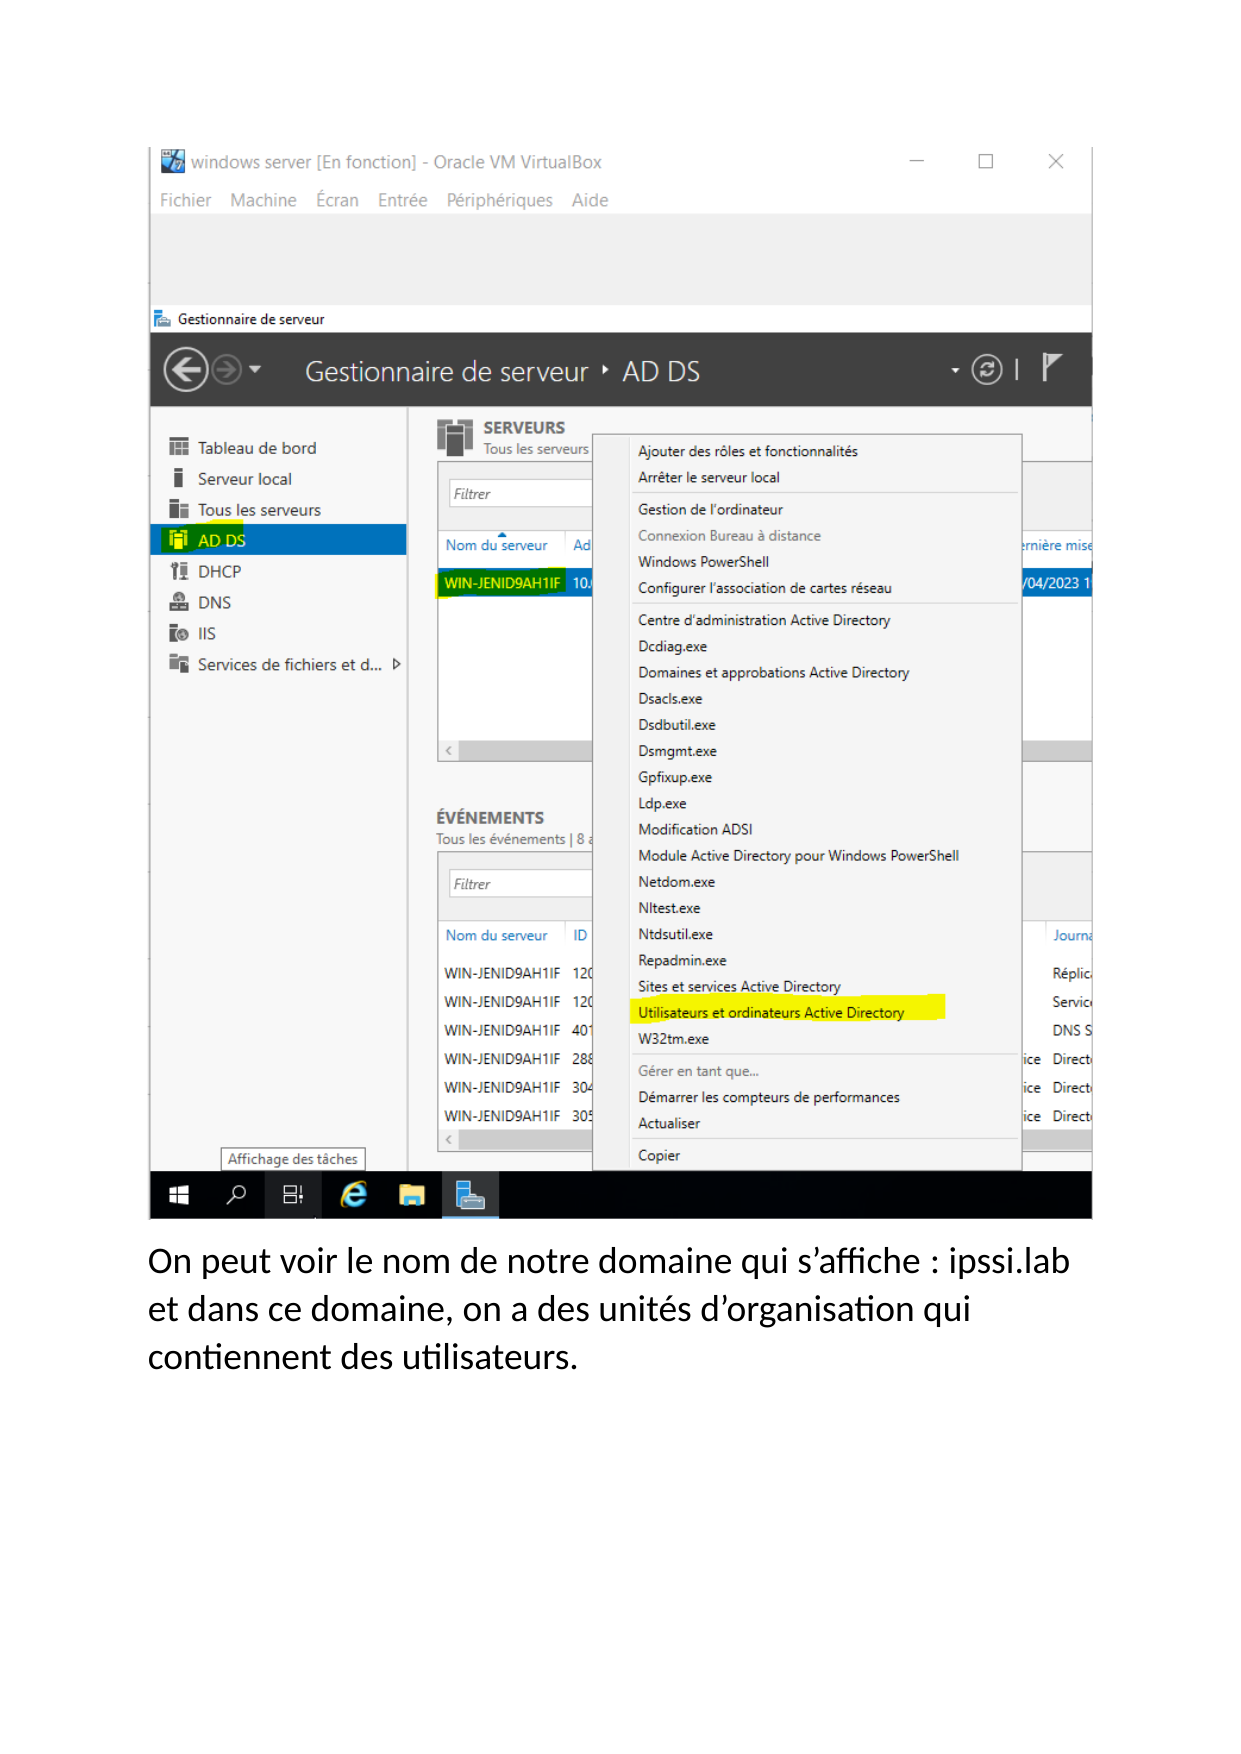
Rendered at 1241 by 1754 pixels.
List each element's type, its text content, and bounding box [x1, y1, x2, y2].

text On peut voir le nom de notre domaine qui s’affiche : ipssi.lab et dans ce domaine, on a des unités d’organisation qui contiennent des utilisateurs. [148, 1237, 1093, 1378]
